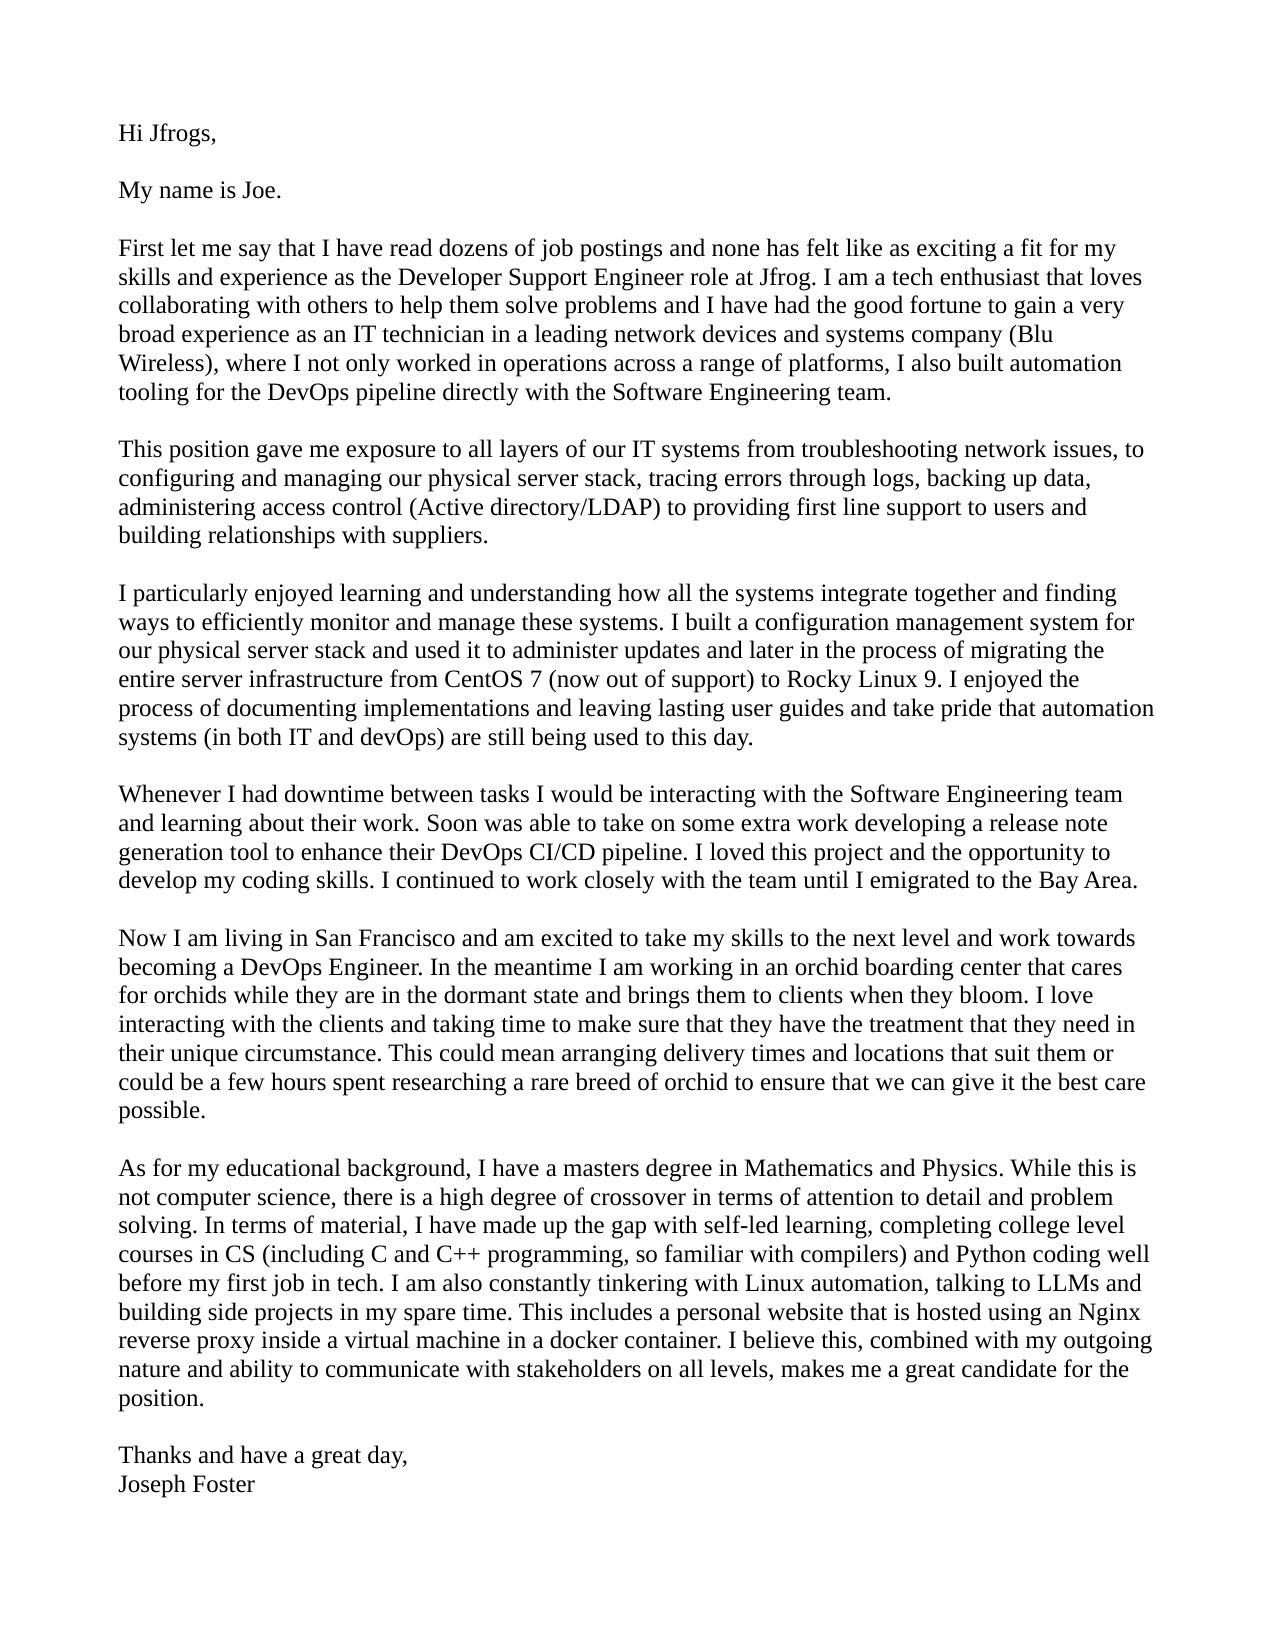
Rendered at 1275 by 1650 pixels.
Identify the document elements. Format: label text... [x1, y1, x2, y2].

text This position gave me exposure to all layers of our IT systems from troubleshooting network issues, to configuring and managing our physical server stack, tracing errors through logs, backing up data, administering access control (Active directory/LDAP) to providing first line support to users and building relationships with suppliers. [118, 434, 1157, 549]
text First let me say that I have read dozens of job postings and none has felt like as exciting a fit for my skills and experience as the Developer Support Engineer role at Jfrog. I am a tech enthusiast that loves collaborating with others to help them solve problems and I have had the good fortune to gain a very broad experience as an IT technician in a leading network devices and systems company (Blu Wireless), where I not only worked in operations across a range of platforms, I also built automation tooling for the DevOps pipeline directly with the Software Engineering team. [118, 233, 1157, 406]
text Joseph Foster [118, 1469, 1157, 1498]
text Thanks and have a great day, [118, 1441, 1157, 1469]
text My name is Joe. [118, 176, 1157, 204]
text Whenever I had downtime between tasks I would be interacting with the Software Engineering team and learning about their work. Soon was able to take on some extra work developing a release note generation tool to enhance their DevOps CI/CD pipeline. I loved this project and the opportunity to develop my coding skills. I continued to work closely with the team until I emigrated to the Bay Area. [118, 779, 1157, 894]
text Hi Jfrogs, [118, 118, 1157, 147]
text As for my educational background, I have a masters degree in Mathematics and Physics. While this is not computer science, there is a high degree of crossover in terms of attention to detail and problem solving. In terms of material, I have made up the gap with self-led learning, completing college level courses in CS (including C and C++ programming, so familiar with compilers) and Python coding well before my first job in tech. I am also constantly tinkering with Linux automation, talking to LLMs and building side projects in my spare time. This includes a personal website that is hosted using an Nginx reverse proxy inside a virtual machine in a docker container. I believe this, combined with my outgoing nature and ability to communicate with stakeholders on all levels, makes me a great candidate for the position. [118, 1153, 1157, 1412]
text Now I am living in San Francisco and am excited to take my skills to the next level and work towards becoming a DevOps Engineer. In the meantime I am working in an orchid boarding center that cares for orchids while they are in the dormant state and brings them to clients when they bloom. I love interacting with the clients and taking time to make sure that they have the treatment that they need in their unique circumstance. This could mean arranging delivery times and locations that suit them or could be a few hours spent researching a rare breed of orchid to ensure that we can give it the best care possible. [118, 923, 1157, 1124]
text I particularly enjoyed learning and understanding how all the systems integrate together and finding ways to efficiently monitor and manage these systems. I built a configuration management system for our physical server stack and used it to administer updates and later in the process of migrating the entire server infrastructure from CentOS 7 (now out of support) to Rocky Linux 9. I enjoyed the process of documenting implementations and leaving lasting user guides and take pride that automation systems (in both IT and devOps) are still being used to this day. [118, 578, 1157, 751]
